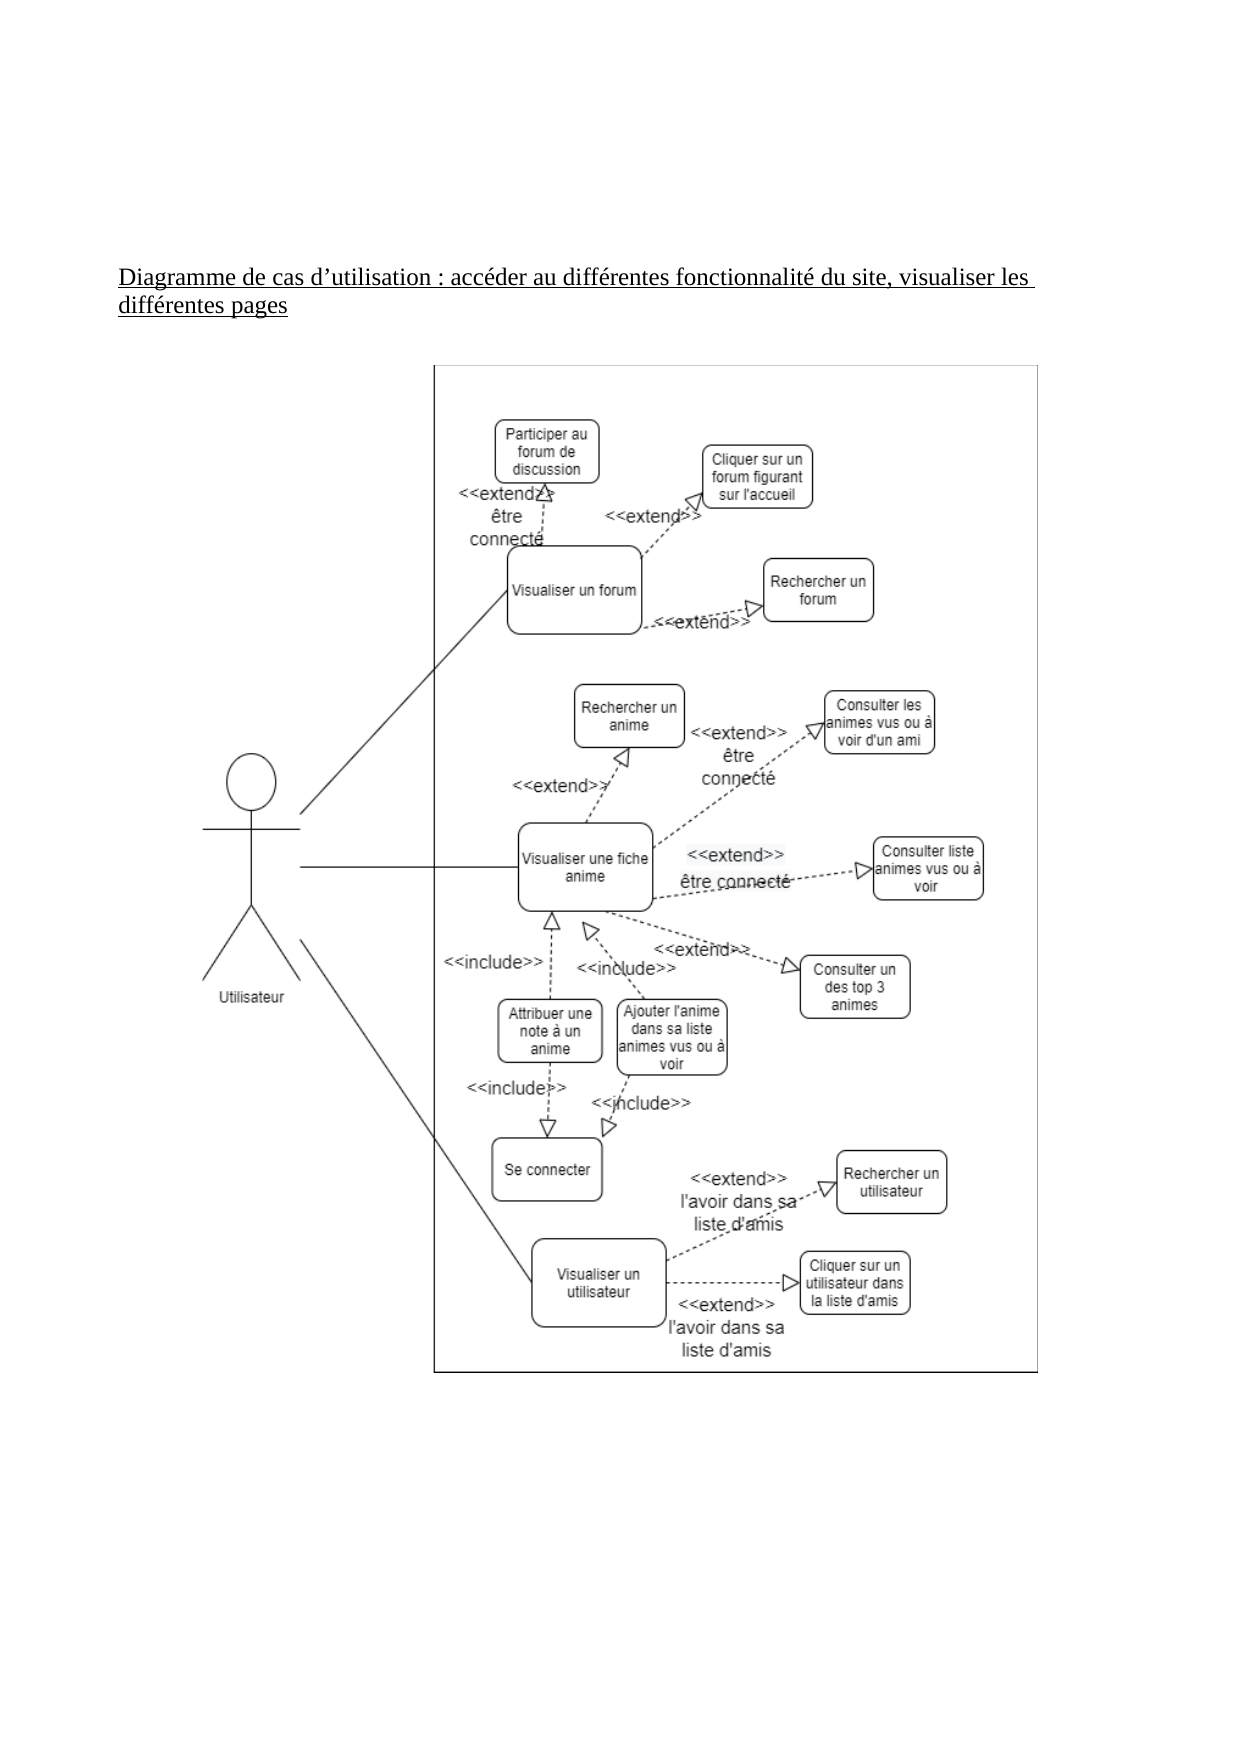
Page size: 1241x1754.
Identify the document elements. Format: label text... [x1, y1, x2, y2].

text Diagramme de cas d’utilisation : accéder au différentes fonctionnalité du site, visualiser les différentes pages [118, 262, 1122, 319]
picture [202, 365, 1038, 1373]
